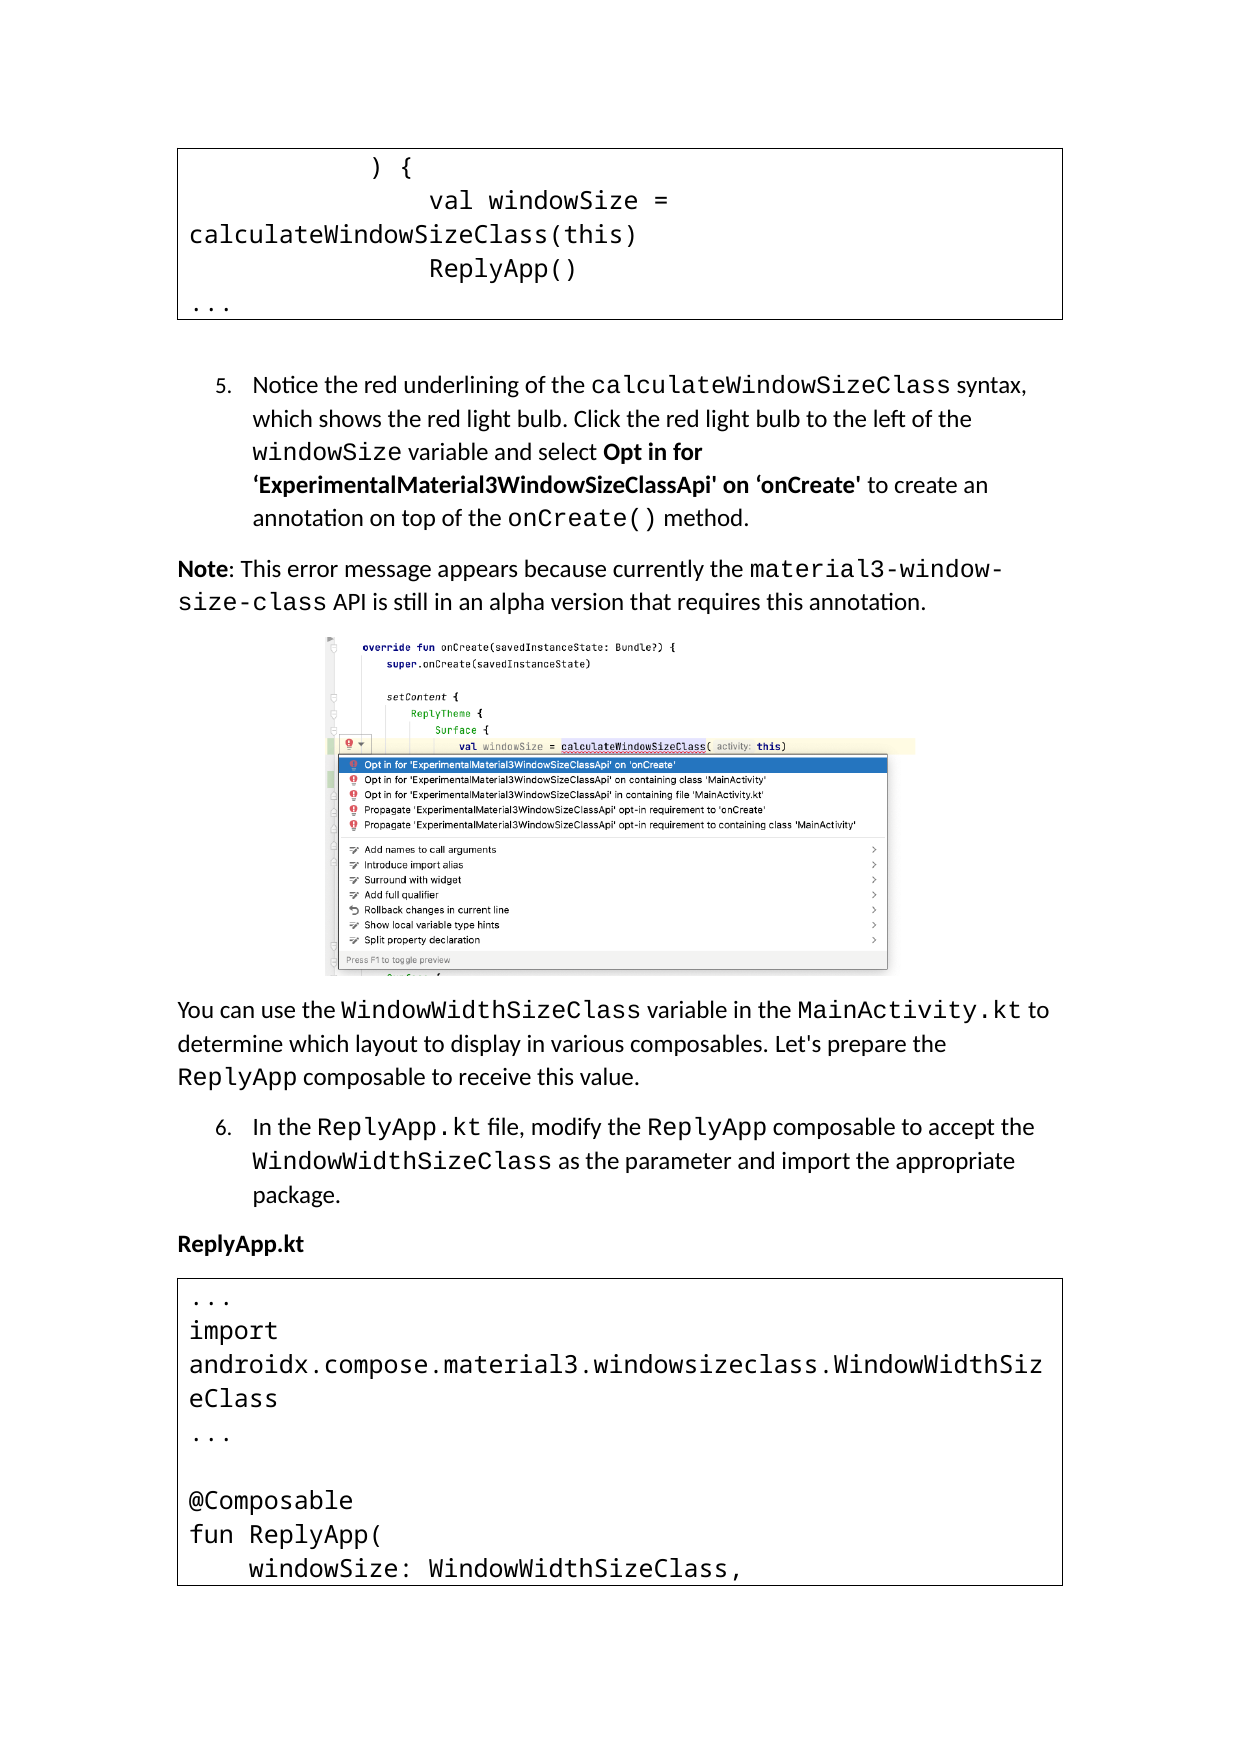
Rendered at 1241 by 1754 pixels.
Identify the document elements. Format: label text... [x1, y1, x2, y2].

table_header ... import androidx.compose.material3.windowsizeclass.WindowWidthSizeClass ... @Composable fun ReplyApp( windowSize: WindowWidthSizeClass, [178, 1279, 1062, 1585]
table_header ) { val windowSize = calculateWindowSizeClass(this) ReplyApp() ... [178, 149, 1062, 319]
text Note: This error message appears because currently the material3-window-size-class API is still in an alpha version that requires this annotation. [177, 553, 1063, 618]
text You can use the WindowWidthSizeClass variable in the MainActivity.kt to determine which layout to display in various composables. Let's prepare the ReplyApp composable to receive this value. [177, 994, 1063, 1092]
text ReplyApp.kt [177, 1228, 1063, 1259]
list In the ReplyApp.kt file, modify the ReplyApp composable to accept the WindowWidthSizeClass as the parameter and import the appropriate package. [215, 1111, 1063, 1209]
list Notice the red underlining of the calculateWindowSizeClass syntax, which shows the red light bulb. Click the red light bulb to the left of the windowSize variable and select Opt in for ‘ExperimentalMaterial3WindowSizeClassApi' on ‘onCreate' to create an annotation on top of the onCreate() method. [215, 369, 1063, 534]
